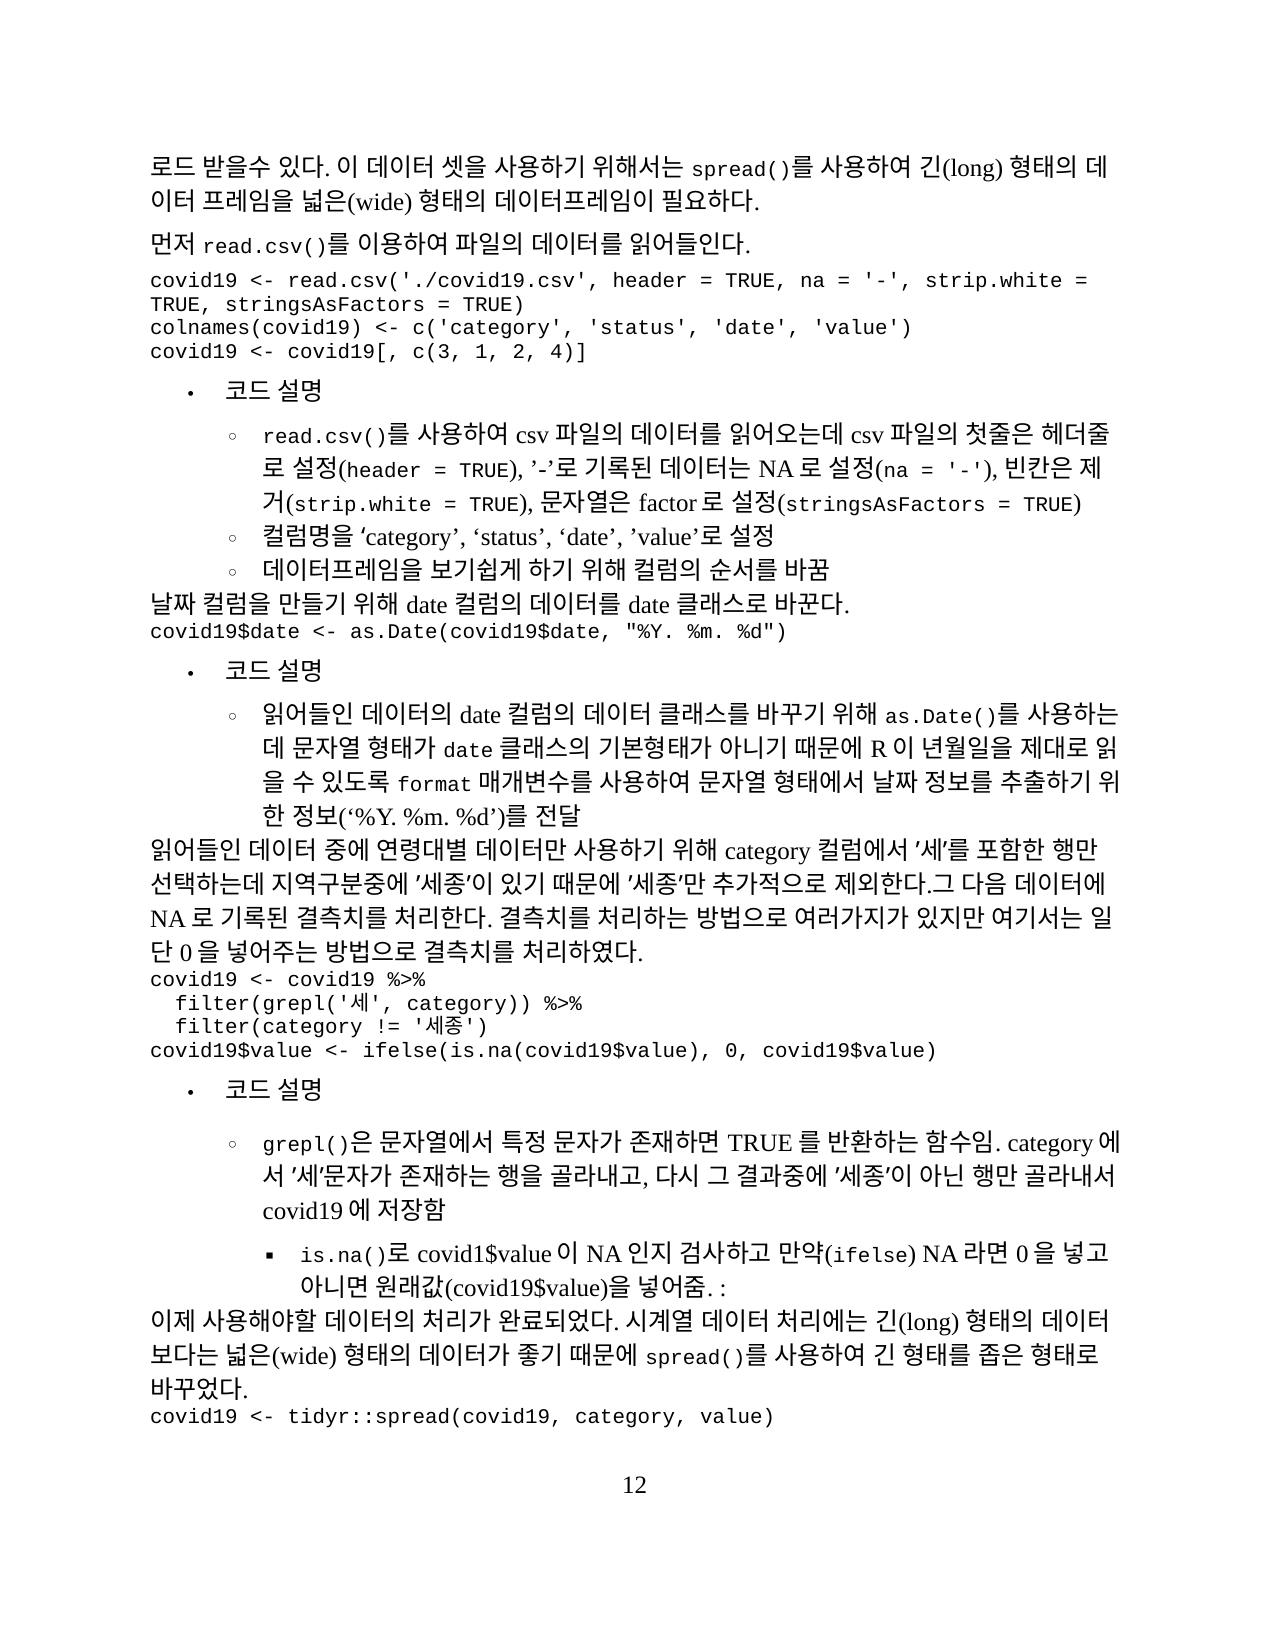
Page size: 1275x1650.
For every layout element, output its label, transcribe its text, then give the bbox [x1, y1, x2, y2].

list 데이터프레임을 보기쉽게 하기 위해 컬럼의 순서를 바꿈 [225, 553, 1125, 587]
text 로드 받을수 있다. 이 데이터 셋을 사용하기 위해서는 spread()를 사용하여 긴(long) 형태의 데이터 프레임을 넓은(wide) 형태의 데이터프레임이 필요하다. [150, 150, 1125, 218]
text colnames(covid19) <- c('category', 'status', 'date', 'value') [150, 317, 1125, 341]
list is.na()로 covid1$value이 NA인지 검사하고 만약(ifelse) NA라면 0을 넣고 아니면 원래값(covid19$value)을 넣어줌. : [262, 1236, 1125, 1304]
list 코드 설명 [187, 654, 1125, 688]
list read.csv()를 사용하여 csv 파일의 데이터를 읽어오는데 csv 파일의 첫줄은 헤더줄로 설정(header = TRUE), ’-’로 기록된 데이터는 NA로 설정(na = '-'), 빈칸은 제거(strip.white = TRUE), 문자열은 factor로 설정(stringsAsFactors = TRUE) [225, 417, 1125, 519]
text covid19 <- tidyr::spread(covid19, category, value) [150, 1406, 1125, 1430]
text filter(grepl('세', category)) %>% [150, 993, 1125, 1016]
text covid19$date <- as.Date(covid19$date, "%Y. %m. %d") [150, 621, 1125, 645]
text covid19 <- covid19[, c(3, 1, 2, 4)] [150, 341, 1125, 365]
list 읽어들인 데이터의 date 컬럼의 데이터 클래스를 바꾸기 위해 as.Date()를 사용하는데 문자열 형태가 date 클래스의 기본형태가 아니기 때문에 R이 년월일을 제대로 읽을 수 있도록 format 매개변수를 사용하여 문자열 형태에서 날짜 정보를 추출하기 위한 정보(‘%Y. %m. %d’)를 전달 [225, 697, 1125, 833]
list 컬럼명을 ‘category’, ‘status’, ‘date’, ’value’로 설정 [225, 519, 1125, 553]
list 코드 설명 [187, 1073, 1125, 1107]
text 읽어들인 데이터 중에 연령대별 데이터만 사용하기 위해 category 컬럼에서 ’세’를 포함한 행만 선택하는데 지역구분중에 ’세종’이 있기 때문에 ’세종’만 추가적으로 제외한다.그 다음 데이터에 NA로 기록된 결측치를 처리한다. 결측치를 처리하는 방법으로 여러가지가 있지만 여기서는 일단 0을 넣어주는 방법으로 결측치를 처리하였다. [150, 833, 1125, 969]
text filter(category != '세종') [150, 1016, 1125, 1040]
text covid19$value <- ifelse(is.na(covid19$value), 0, covid19$value) [150, 1040, 1125, 1064]
text 먼저 read.csv()를 이용하여 파일의 데이터를 읽어들인다. [150, 227, 1125, 261]
list grepl()은 문자열에서 특정 문자가 존재하면 TRUE를 반환하는 함수임. category에서 ’세’문자가 존재하는 행을 골라내고, 다시 그 결과중에 ’세종’이 아닌 행만 골라내서 covid19에 저장함 [225, 1125, 1125, 1227]
list 코드 설명 [187, 374, 1125, 408]
text covid19 <- covid19 %>% [150, 969, 1125, 993]
text 날짜 컬럼을 만들기 위해 date 컬럼의 데이터를 date 클래스로 바꾼다. [150, 587, 1125, 621]
text covid19 <- read.csv('./covid19.csv', header = TRUE, na = '-', strip.white = TRUE, stringsAsFactors = TRUE) [150, 270, 1125, 317]
text 이제 사용해야할 데이터의 처리가 완료되었다. 시계열 데이터 처리에는 긴(long) 형태의 데이터보다는 넓은(wide) 형태의 데이터가 좋기 때문에 spread()를 사용하여 긴 형태를 좁은 형태로 바꾸었다. [150, 1304, 1125, 1406]
